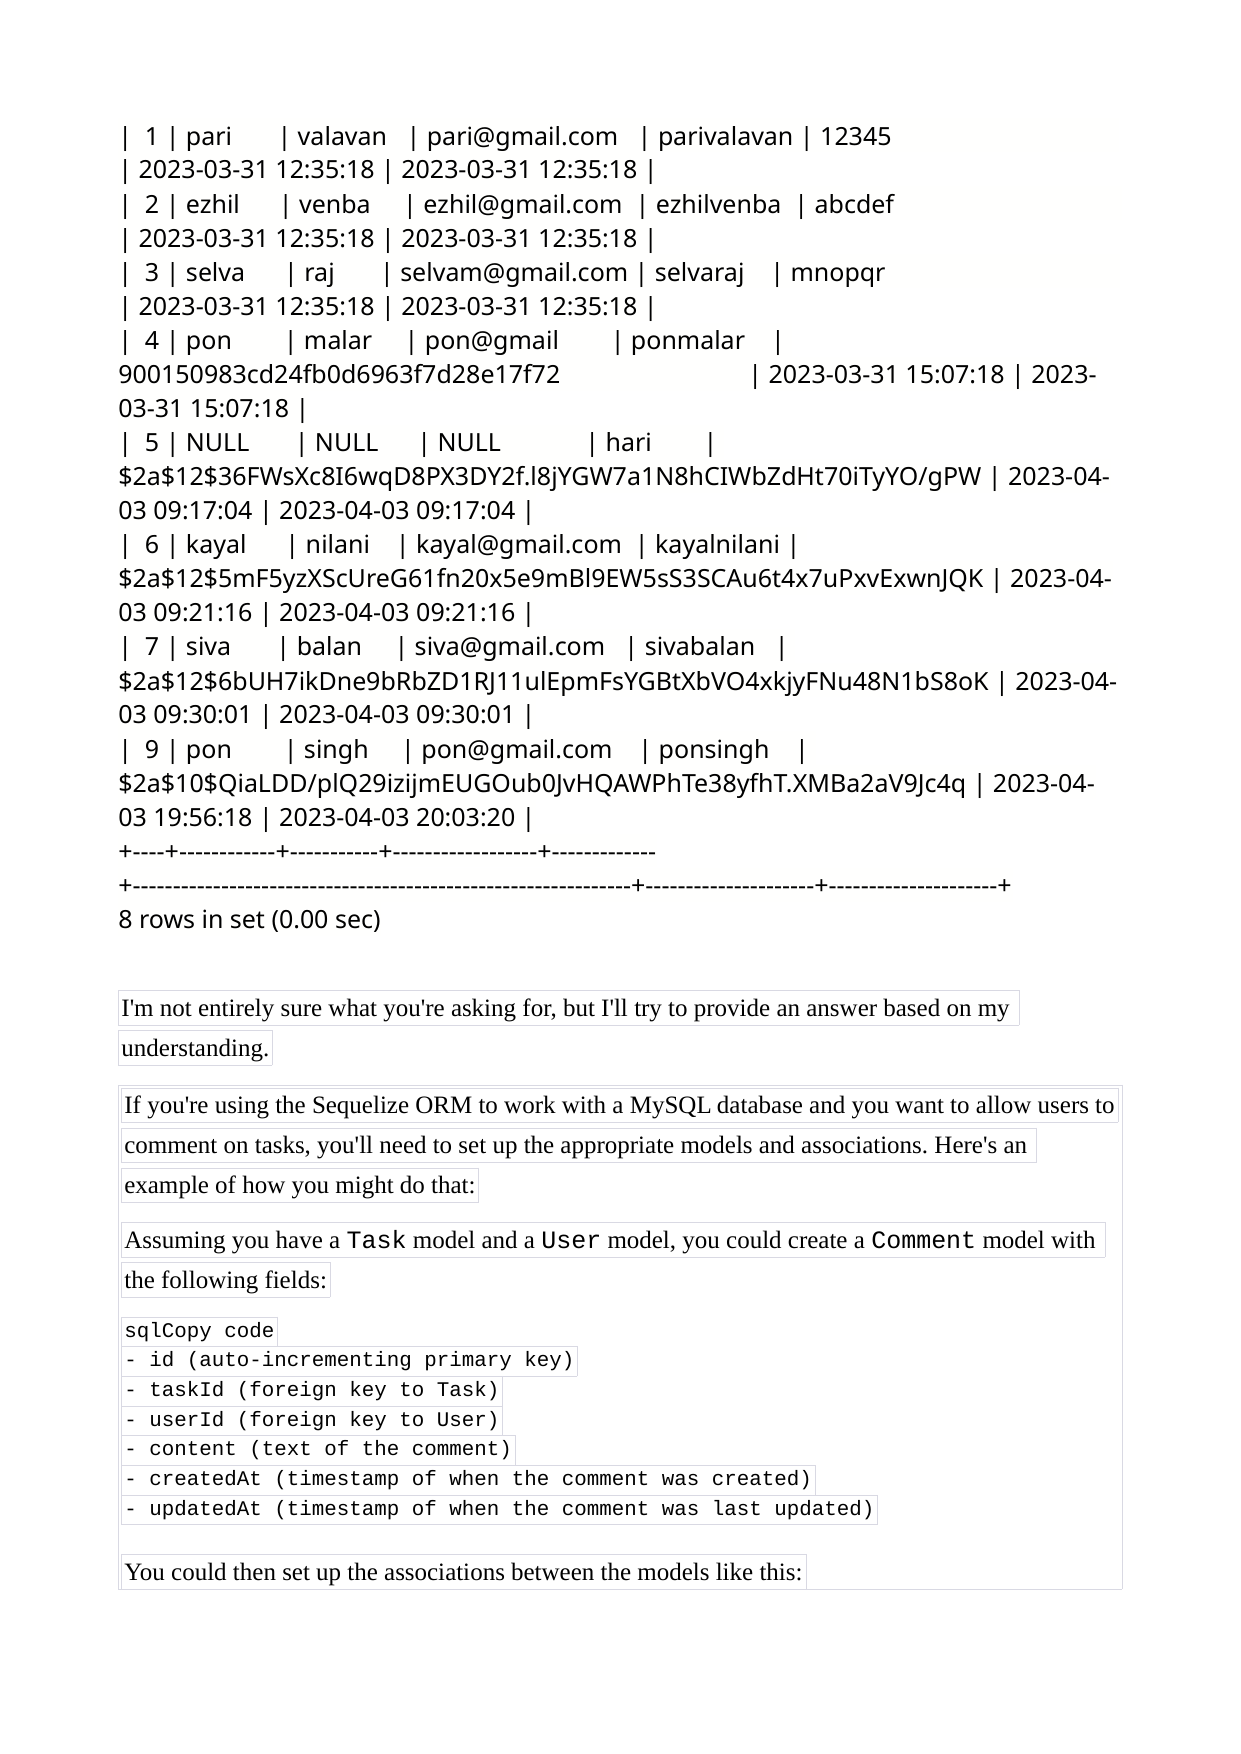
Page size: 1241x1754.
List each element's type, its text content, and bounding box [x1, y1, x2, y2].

text | 6 | kayal | nilani | kayal@gmail.com | kayalnilani | $2a$12$5mF5yzXScUreG61fn20x5e9mBl9EW5sS3SCAu6t4x7uPxvExwnJQK | 2023-04-03 09:21:16 | 2023-04-03 09:21:16 | [118, 527, 1122, 629]
text sqlCopy code [119, 1314, 1122, 1343]
text You could then set up the associations between the models like this: [119, 1551, 1122, 1589]
text | 5 | NULL | NULL | NULL | hari | $2a$12$36FWsXc8I6wqD8PX3DY2f.l8jYGW7a1N8hCIWbZdHt70iTyYO/gPW | 2023-04-03 09:17:04 | 2023-04-03 09:17:04 | [118, 425, 1122, 527]
text 8 rows in set (0.00 sec) [118, 902, 1122, 936]
text - updatedAt (timestamp of when the comment was last updated) [816, 1492, 1122, 1524]
text - updatedAt (timestamp of when the comment was last updated) [122, 1496, 877, 1524]
text | 1 | pari | valavan | pari@gmail.com | parivalavan | 12345 | 2023-03-31 12:35:18 | 2023-03-31 12:35:18 | [118, 118, 1122, 186]
text | 7 | siva | balan | siva@gmail.com | sivabalan | $2a$12$6bUH7ikDne9bRbZD1RJ11ulEpmFsYGBtXbVO4xkjyFNu48N1bS8oK | 2023-04-03 09:30:01 | 2023-04-03 09:30:01 | [118, 629, 1122, 731]
text +----+------------+-----------+------------------+-------------+--------------------------------------------------------------+---------------------+---------------------+ [118, 833, 1122, 902]
text | 3 | selva | raj | selvam@gmail.com | selvaraj | mnopqr | 2023-03-31 12:35:18 | 2023-03-31 12:35:18 | [118, 254, 1122, 322]
text - content (text of the comment) [503, 1432, 1122, 1462]
text [503, 1373, 1122, 1403]
text Assuming you have a Task model and a User model, you could create a Comment model with the following fields: [119, 1219, 1122, 1297]
text - id (auto-incrementing primary key) [122, 1347, 577, 1373]
text - createdAt (timestamp of when the comment was created) [516, 1462, 1122, 1492]
text - id (auto-incrementing primary key) [278, 1343, 1122, 1373]
text - createdAt (timestamp of when the comment was created) [122, 1466, 815, 1492]
text - userId (foreign key to User) [122, 1407, 502, 1432]
text | 4 | pon | malar | pon@gmail | ponmalar | 900150983cd24fb0d6963f7d28e17f72 | 2023-03-31 15:07:18 | 2023-03-31 15:07:18 | [118, 322, 1122, 425]
text - content (text of the comment) [122, 1436, 515, 1462]
text | 2 | ezhil | venba | ezhil@gmail.com | ezhilvenba | abcdef | 2023-03-31 12:35:18 | 2023-03-31 12:35:18 | [118, 186, 1122, 254]
text | 9 | pon | singh | pon@gmail.com | ponsingh | $2a$10$QiaLDD/plQ29izijmEUGOub0JvHQAWPhTe38yfhT.XMBa2aV9Jc4q | 2023-04-03 19:56:18 | 2023-04-03 20:03:20 | [118, 731, 1122, 833]
text If you're using the Sequelize ORM to work with a MySQL database and you want to allow users to comment on tasks, you'll need to set up the appropriate models and associations. Here's an example of how you might do that: [119, 1086, 1122, 1202]
text I'm not entirely sure what you're asking for, but I'll try to provide an answer based on my understanding. [118, 990, 1122, 1065]
text [503, 1403, 1122, 1432]
text - taskId (foreign key to Task) [122, 1377, 502, 1403]
